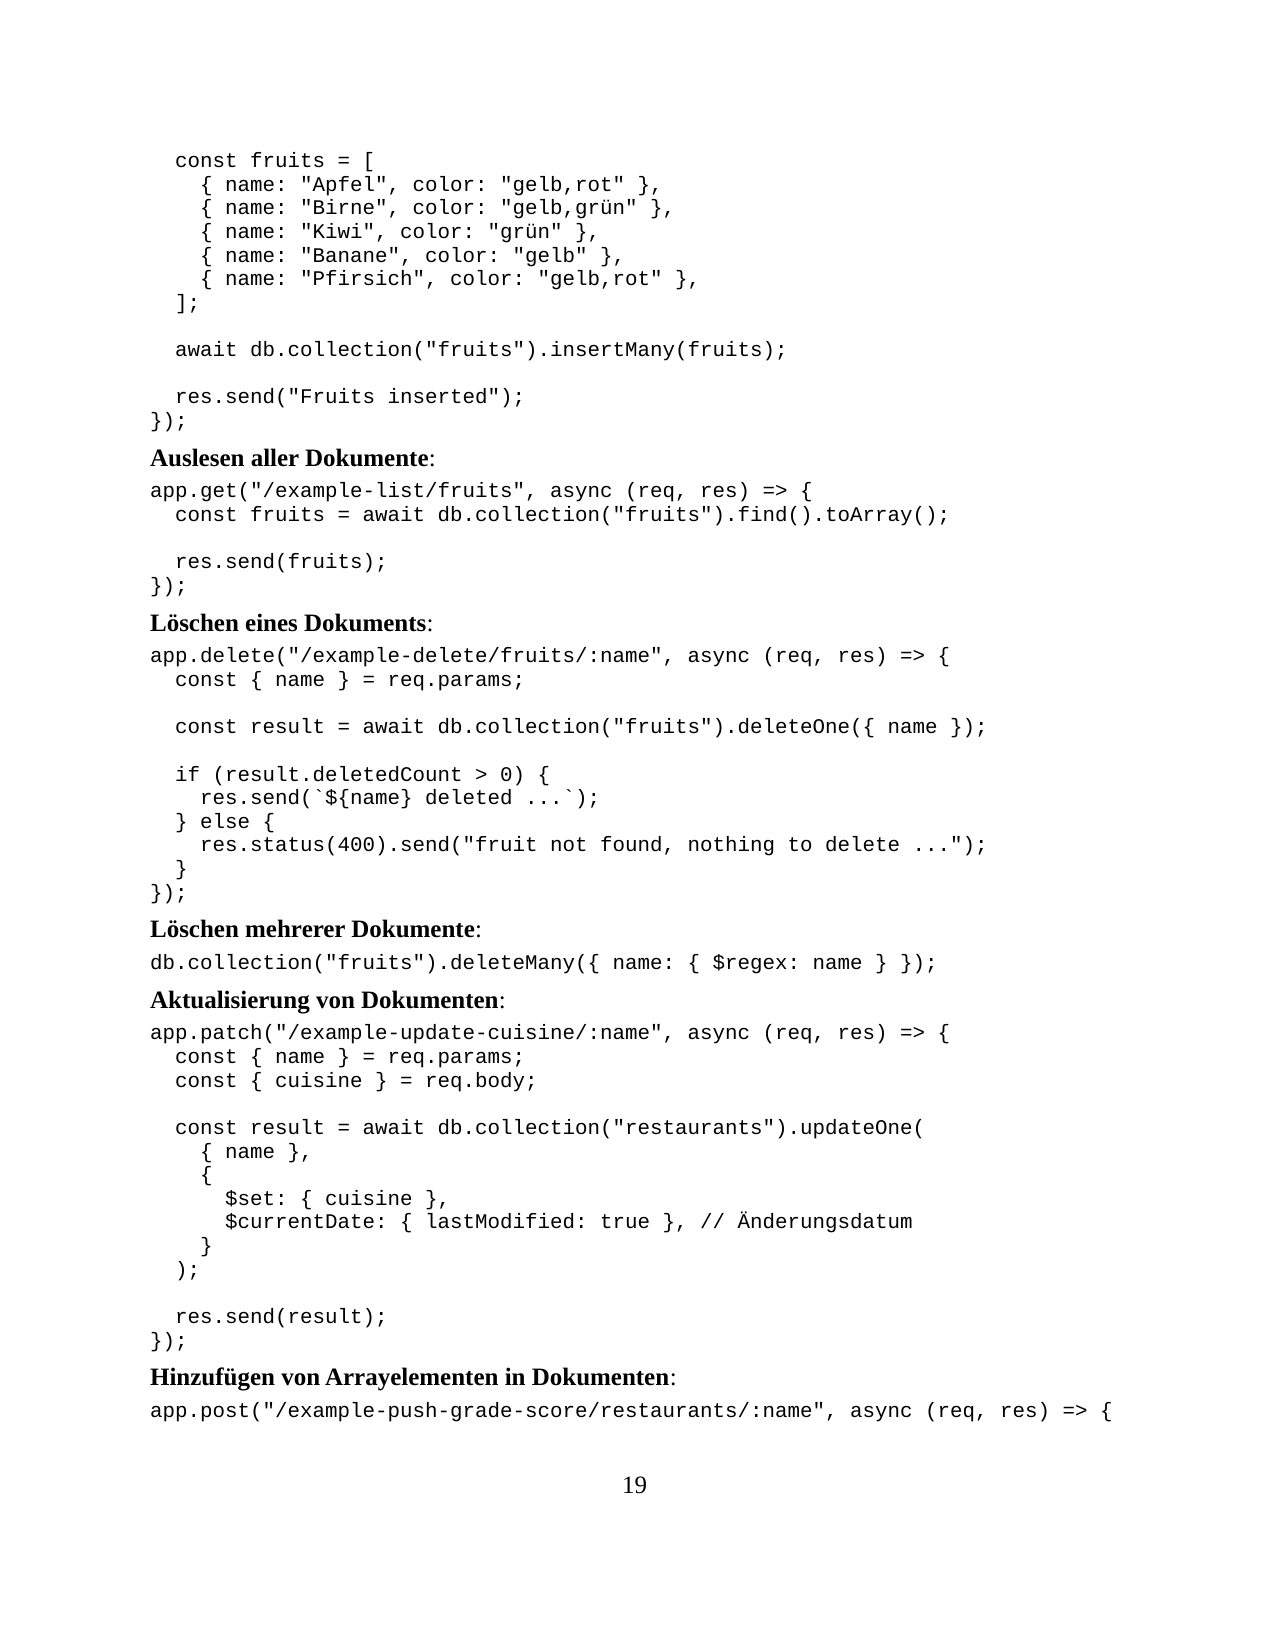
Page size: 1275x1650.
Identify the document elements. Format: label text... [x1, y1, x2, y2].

text const fruits = await db.collection("fruits").find().toArray(); [150, 504, 1125, 528]
text const { cuisine } = req.body; [150, 1070, 1125, 1093]
text const result = await db.collection("fruits").deleteOne({ name }); [150, 716, 1125, 740]
text }); [150, 410, 1125, 434]
text res.send("Fruits inserted"); [150, 386, 1125, 410]
text }); [150, 575, 1125, 599]
text ); [150, 1259, 1125, 1282]
text app.delete("/example-delete/fruits/:name", async (req, res) => { [150, 645, 1125, 669]
text Löschen eines Dokuments: [150, 608, 1125, 636]
text const fruits = [ [150, 150, 1125, 174]
text { name: "Birne", color: "gelb,grün" }, [150, 197, 1125, 221]
text const { name } = req.params; [150, 669, 1125, 693]
text app.get("/example-list/fruits", async (req, res) => { [150, 480, 1125, 504]
text { name: "Apfel", color: "gelb,rot" }, [150, 174, 1125, 197]
text db.collection("fruits").deleteMany({ name: { $regex: name } }); [150, 952, 1125, 976]
text Löschen mehrerer Dokumente: [150, 914, 1125, 943]
text Aktualisierung von Dokumenten: [150, 985, 1125, 1013]
text ]; [150, 292, 1125, 316]
text } else { [150, 811, 1125, 834]
text res.status(400).send("fruit not found, nothing to delete ..."); [150, 834, 1125, 858]
text $set: { cuisine }, [150, 1188, 1125, 1212]
text { name: "Banane", color: "gelb" }, [150, 244, 1125, 268]
text res.send(`${name} deleted ...`); [150, 787, 1125, 811]
text await db.collection("fruits").insertMany(fruits); [150, 339, 1125, 363]
text Auslesen aller Dokumente: [150, 443, 1125, 471]
text } [150, 858, 1125, 882]
text const { name } = req.params; [150, 1046, 1125, 1070]
text if (result.deletedCount > 0) { [150, 763, 1125, 787]
text }); [150, 882, 1125, 905]
text { name }, [150, 1141, 1125, 1164]
text { name: "Pfirsich", color: "gelb,rot" }, [150, 268, 1125, 292]
text res.send(result); [150, 1306, 1125, 1330]
text Hinzufügen von Arrayelementen in Dokumenten: [150, 1362, 1125, 1391]
text }); [150, 1330, 1125, 1353]
text app.patch("/example-update-cuisine/:name", async (req, res) => { [150, 1022, 1125, 1046]
text { [150, 1164, 1125, 1188]
text const result = await db.collection("restaurants").updateOne( [150, 1117, 1125, 1141]
text $currentDate: { lastModified: true }, // Änderungsdatum [150, 1212, 1125, 1235]
text { name: "Kiwi", color: "grün" }, [150, 221, 1125, 244]
text } [150, 1235, 1125, 1259]
text app.post("/example-push-grade-score/restaurants/:name", async (req, res) => { [150, 1400, 1125, 1424]
text res.send(fruits); [150, 551, 1125, 575]
